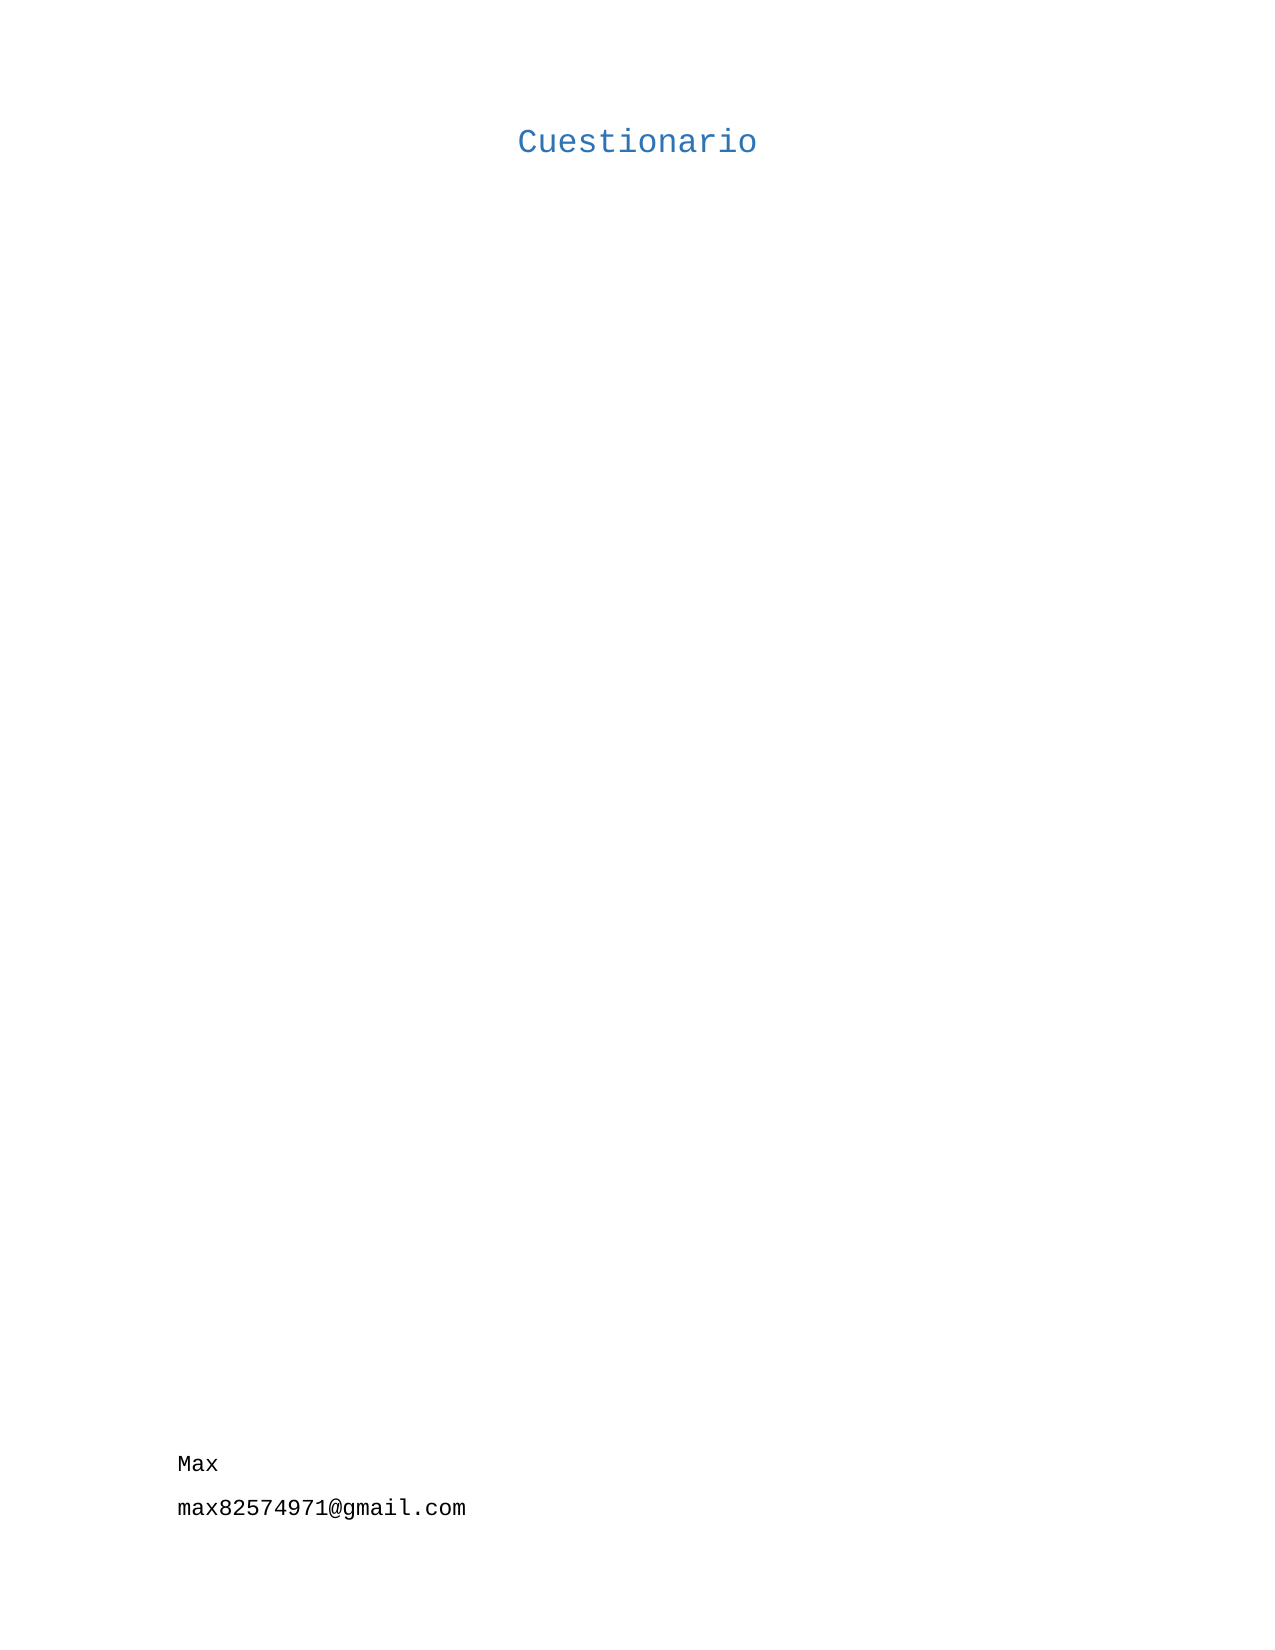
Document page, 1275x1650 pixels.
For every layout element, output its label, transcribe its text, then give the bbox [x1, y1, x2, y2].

subtitle Cuestionario [177, 125, 1098, 163]
text Max [177, 1452, 1098, 1478]
text max82574971@gmail.com [177, 1496, 1098, 1522]
